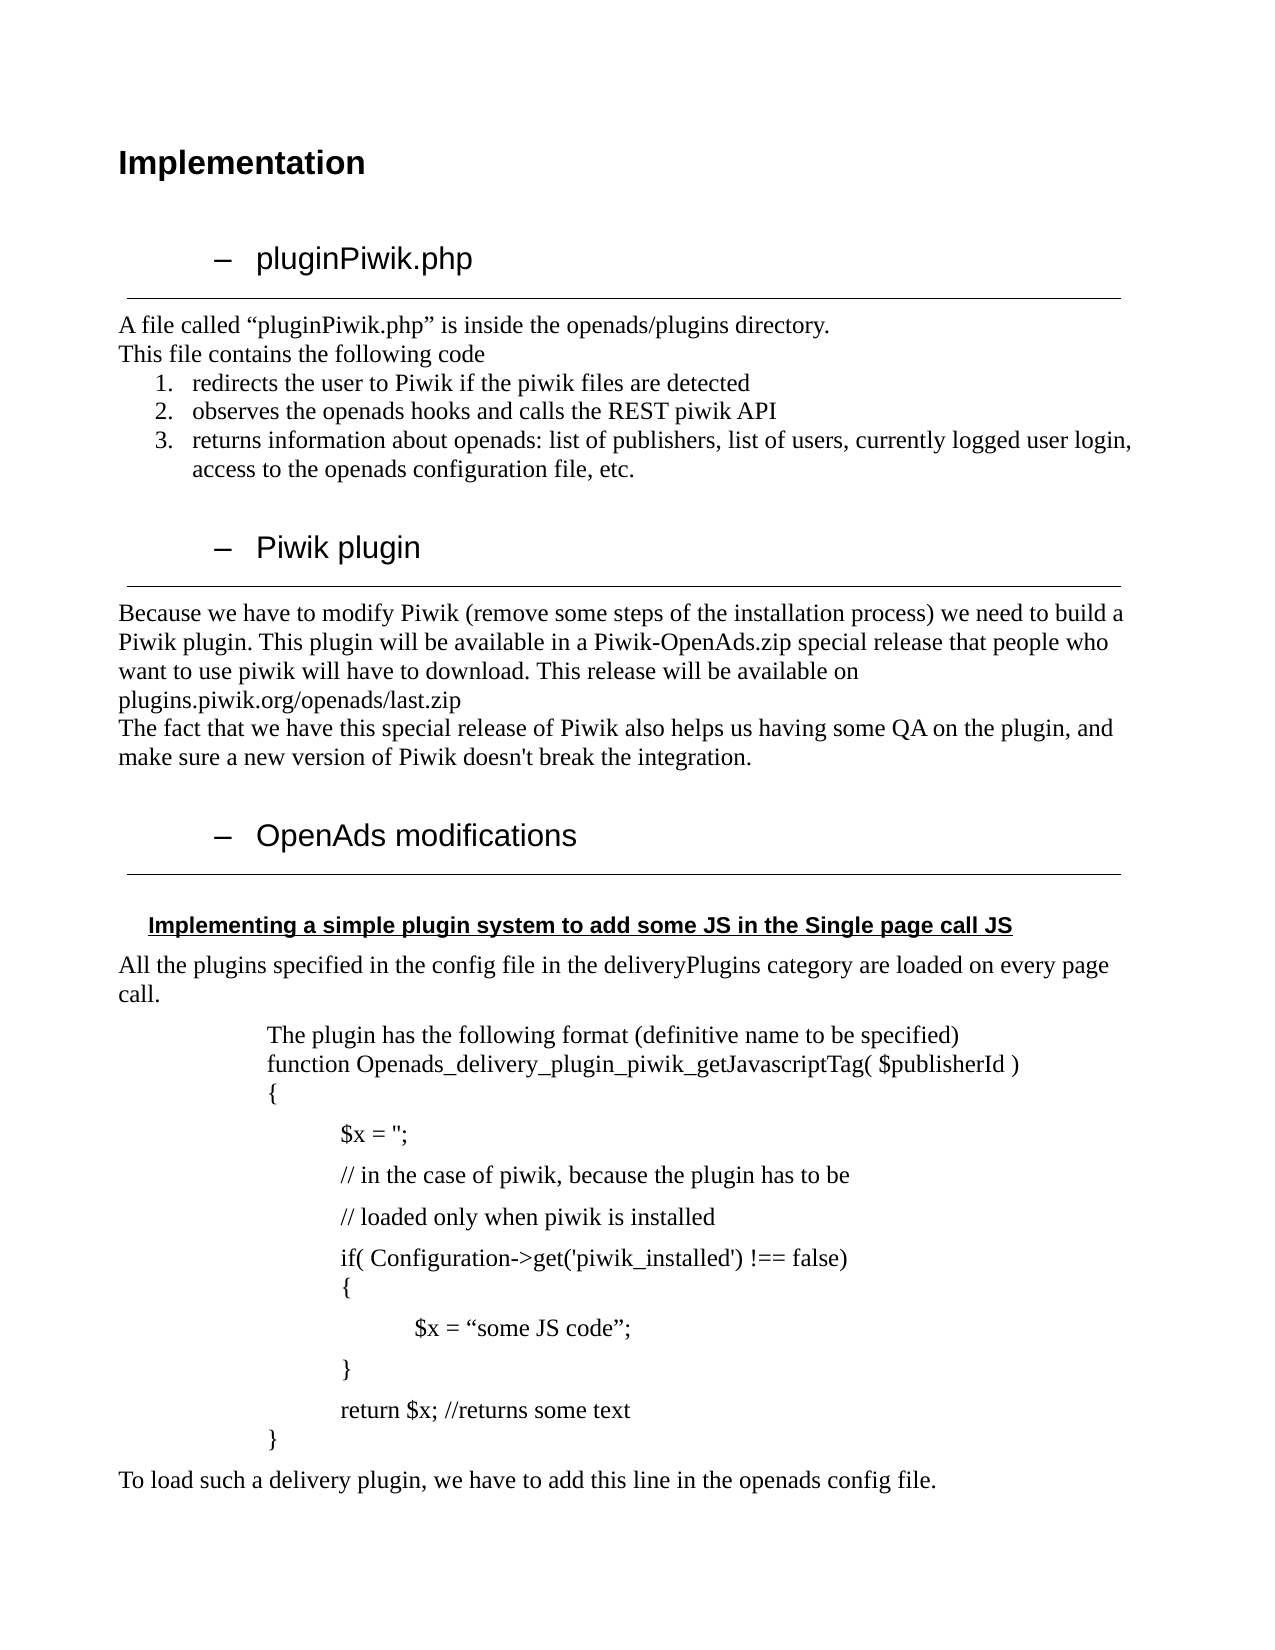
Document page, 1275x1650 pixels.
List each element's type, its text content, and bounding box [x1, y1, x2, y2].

text $x = ''; [267, 1119, 1157, 1148]
text The fact that we have this special release of Piwik also helps us having some QA on the plugin, and make sure a new version of Piwik doesn't break the integration. [118, 713, 1157, 771]
list observes the openads hooks and calls the REST piwik API [154, 396, 1157, 425]
subtitle pluginPiwik.php [127, 219, 1121, 298]
list redirects the user to Piwik if the piwik files are detected [154, 368, 1157, 396]
subtitle Piwik plugin [127, 508, 1121, 586]
subtitle OpenAds modifications [127, 796, 1121, 874]
text // loaded only when piwik is installed [267, 1202, 1157, 1231]
subtitle Implementation [118, 143, 1157, 182]
text To load such a delivery plugin, we have to add this line in the openads config file. [118, 1466, 1157, 1494]
text // in the case of piwik, because the plugin has to be [267, 1161, 1157, 1189]
text The plugin has the following format (definitive name to be specified) function Openads_delivery_plugin_piwik_getJavascriptTag( $publisherId ) { [267, 1021, 1157, 1107]
text if( Configuration->get('piwik_installed') !== false) { [267, 1243, 1157, 1301]
list returns information about openads: list of publishers, list of users, currently logged user login, access to the openads configuration file, etc. [154, 425, 1157, 483]
text Because we have to modify Piwik (remove some steps of the installation process) we need to build a Piwik plugin. This plugin will be available in a Piwik-OpenAds.zip special release that people who want to use piwik will have to download. This release will be available on plugins.piwik.org/openads/last.zip [118, 598, 1157, 713]
text All the plugins specified in the config file in the deliveryPlugins category are loaded on every page call. [118, 951, 1157, 1008]
text return $x; //returns some text } [267, 1396, 1157, 1453]
subtitle Implementing a simple plugin system to add some JS in the Single page call JS [118, 912, 1157, 938]
text $x = “some JS code”; [267, 1313, 1157, 1342]
text This file contains the following code [118, 339, 1157, 368]
text } [267, 1354, 1157, 1383]
text A file called “pluginPiwik.php” is inside the openads/plugins directory. [118, 310, 1157, 339]
